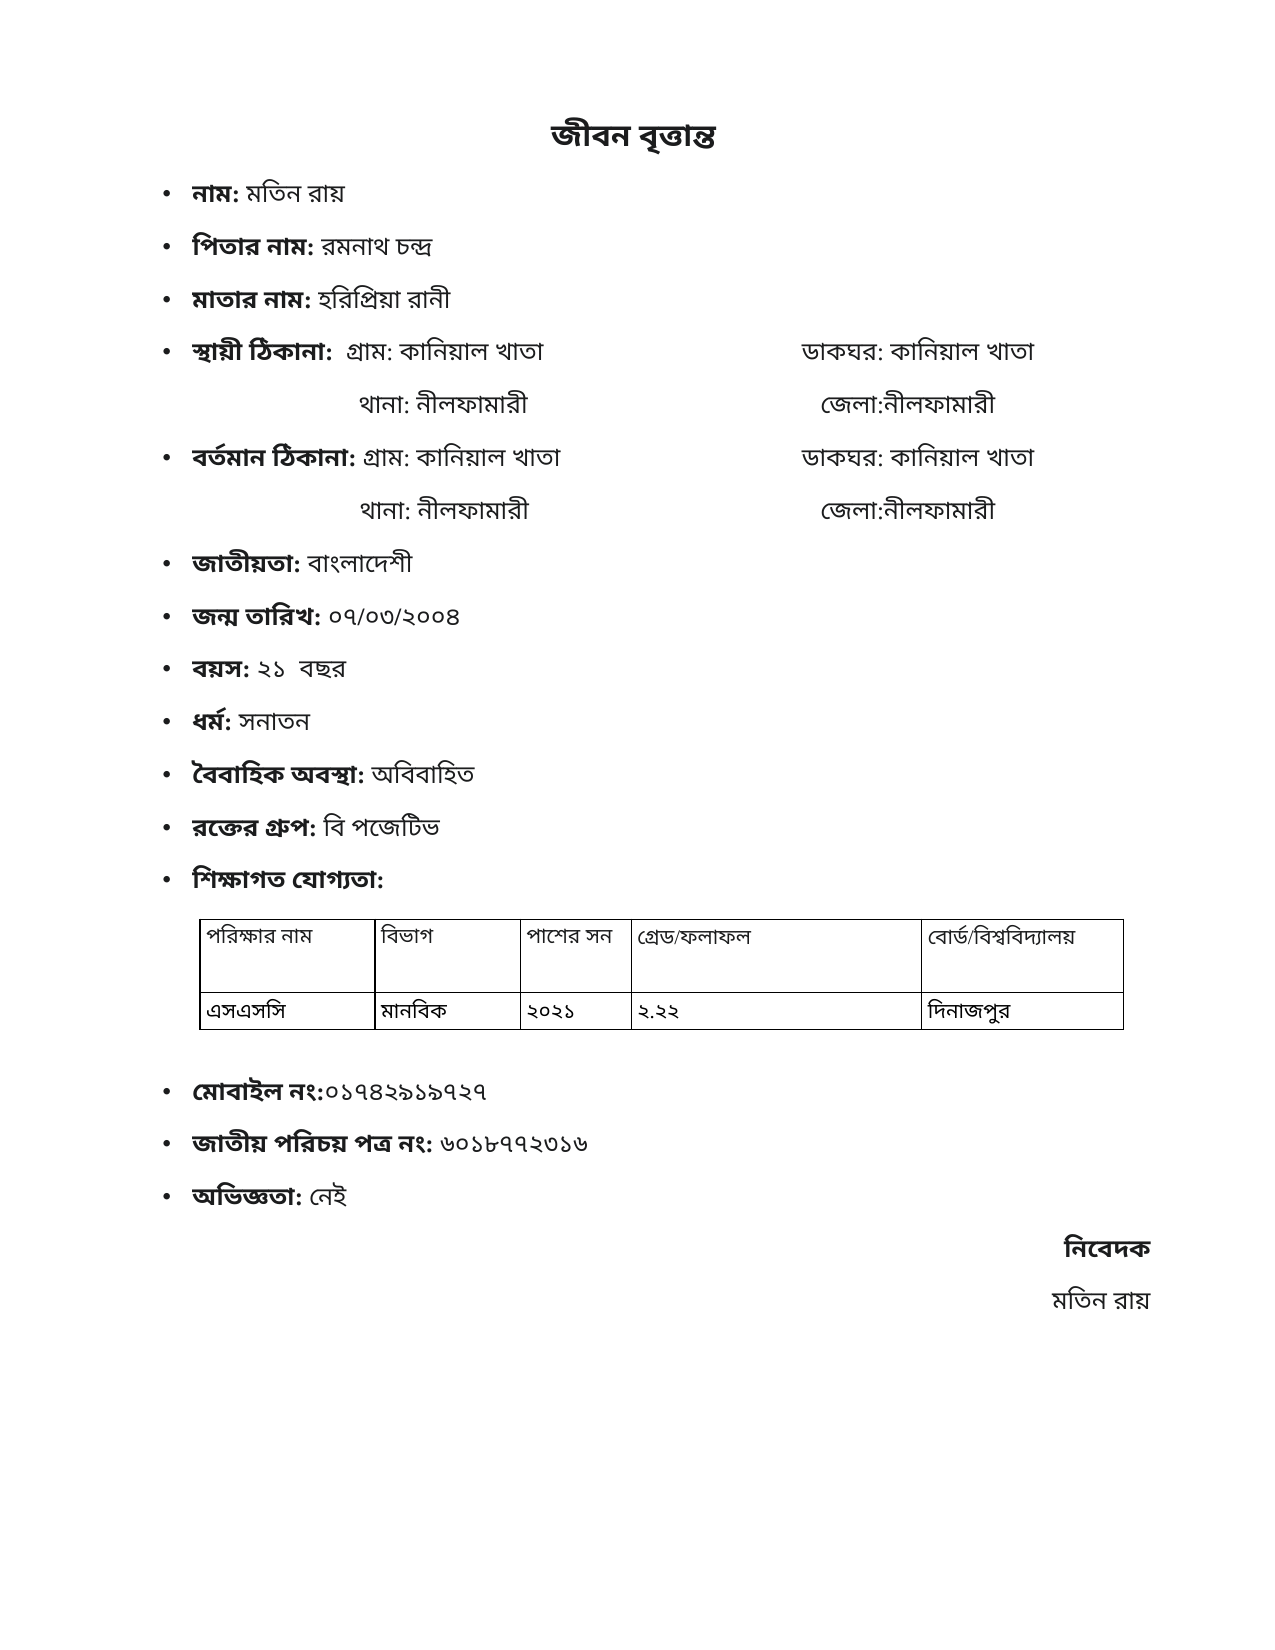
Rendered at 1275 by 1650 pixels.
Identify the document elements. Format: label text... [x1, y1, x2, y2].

list বয়স: ২১ বছর [162, 654, 1157, 688]
list মোবাইল নং:০১৭৪২৯১৯৭২৭ [162, 1077, 1157, 1110]
list জন্ম তারিখ: ০৭/০৩/২০০৪ [162, 602, 1157, 635]
list পিতার নাম: রমনাথ চন্দ্র [162, 232, 1157, 265]
list জাতীয় পরিচয় পত্র নং: ৬০১৮৭৭২৩১৬ [162, 1129, 1157, 1163]
table_header গ্রেড/ফলাফল [632, 920, 921, 992]
text নিবেদক [118, 1235, 1157, 1268]
table_header বোর্ড/বিশ্ববিদ্যালয় [922, 920, 1123, 992]
table_cell ২.২২ [632, 993, 921, 1028]
list শিক্ষাগত যোগ্যতা: [162, 866, 1157, 899]
table_cell ২০২১ [521, 993, 631, 1028]
text মতিন রায় [118, 1287, 1157, 1319]
table_header বিভাগ [376, 920, 520, 992]
table_cell মানবিক [376, 993, 520, 1028]
list জাতীয়তা: বাংলাদেশী [162, 549, 1157, 582]
table_cell দিনাজপুর [922, 993, 1123, 1028]
list বৈবাহিক অবস্থা: অবিবাহিত [162, 760, 1157, 793]
list নাম: মতিন রায় [162, 179, 1157, 213]
list মাতার নাম: হরিপ্রিয়া রানী [162, 285, 1157, 318]
list স্থায়ী ঠিকানা: গ্রাম: কানিয়াল খাতা ডাকঘর: কানিয়াল খাতা [162, 337, 1157, 371]
list রক্তের গ্রুপ: বি পজেটিভ [162, 813, 1157, 846]
table_header পরিক্ষার নাম [201, 920, 374, 992]
list বর্তমান ঠিকানা: গ্রাম: কানিয়াল খাতা ডাকঘর: কানিয়াল খাতা [162, 443, 1157, 477]
table_cell এসএসসি [201, 993, 374, 1028]
text জীবন বৃত্তান্ত [118, 118, 1157, 159]
list থানা: নীলফামারী জেলা:নীলফামারী [236, 496, 1157, 529]
table_header পাশের সন [521, 920, 631, 992]
list ধর্ম: সনাতন [162, 707, 1157, 741]
list থানা: নীলফামারী জেলা:নীলফামারী [310, 390, 1157, 424]
list অভিজ্ঞতা: নেই [162, 1182, 1157, 1216]
